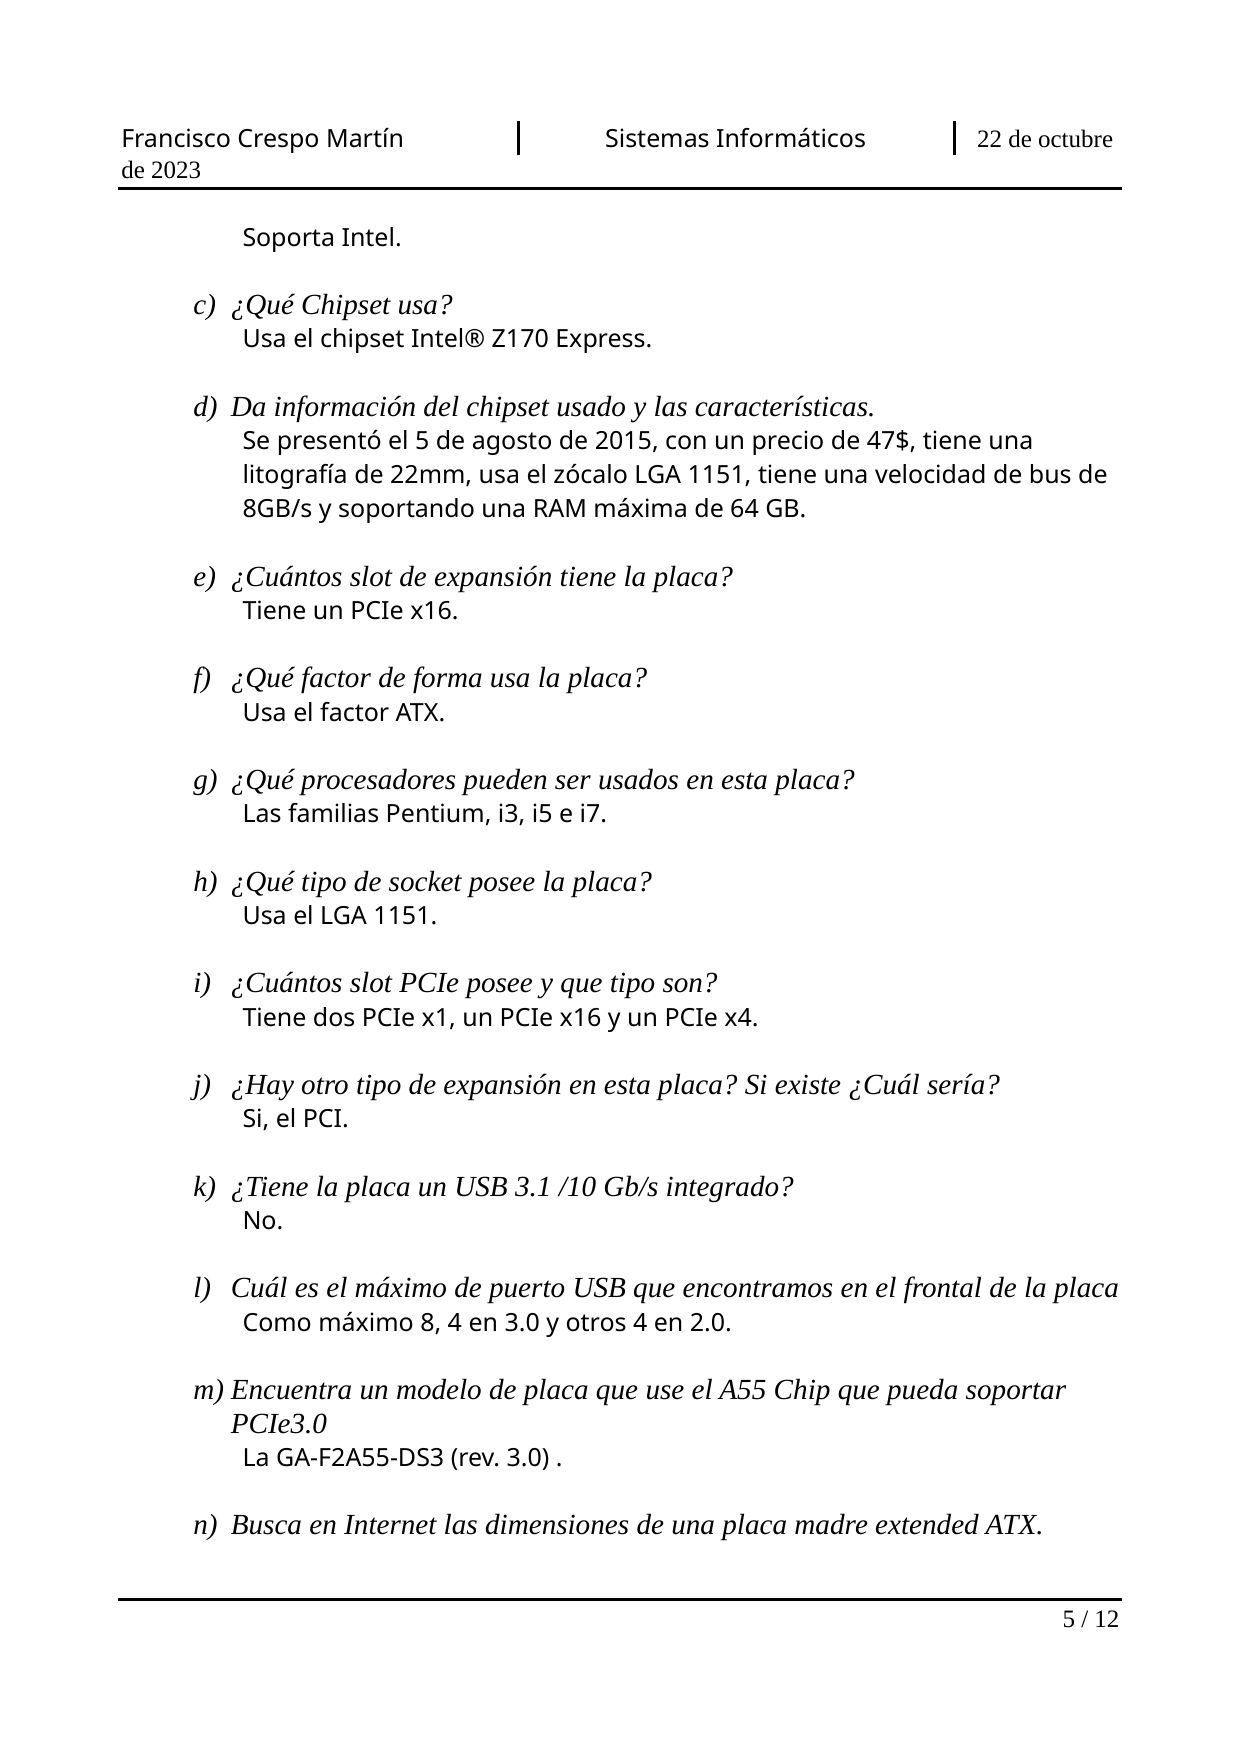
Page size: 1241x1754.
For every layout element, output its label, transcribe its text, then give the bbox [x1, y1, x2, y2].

subtitle ¿Tiene la placa un USB 3.1 /10 Gb/s integrado? [193, 1169, 1122, 1202]
subtitle Cuál es el máximo de puerto USB que encontramos en el frontal de la placa [193, 1271, 1122, 1304]
subtitle Tiene dos PCIe x1, un PCIe x16 y un PCIe x4. [242, 999, 1122, 1033]
subtitle ¿Qué factor de forma usa la placa? [193, 661, 1122, 694]
subtitle Soporta Intel. [242, 219, 1122, 253]
subtitle ¿Qué procesadores pueden ser usados en esta placa? [193, 762, 1122, 796]
subtitle La GA-F2A55-DS3 (rev. 3.0) . [242, 1439, 1122, 1473]
subtitle Las familias Pentium, i3, i5 e i7. [242, 796, 1122, 830]
subtitle Como máximo 8, 4 en 3.0 y otros 4 en 2.0. [242, 1304, 1122, 1338]
subtitle ¿Hay otro tipo de expansión en esta placa? Si existe ¿Cuál sería? [193, 1067, 1122, 1101]
subtitle ¿Cuántos slot de expansión tiene la placa? [193, 559, 1122, 592]
subtitle Usa el LGA 1151. [242, 897, 1122, 932]
subtitle Busca en Internet las dimensiones de una placa madre extended ATX. [193, 1507, 1122, 1541]
subtitle ¿Cuántos slot PCIe posee y que tipo son? [193, 966, 1122, 999]
subtitle Usa el chipset Intel® Z170 Express. [242, 321, 1122, 355]
subtitle Da información del chipset usado y las características. [193, 389, 1122, 423]
subtitle Encuentra un modelo de placa que use el A55 Chip que pueda soportar PCIe3.0 [193, 1372, 1122, 1439]
subtitle Usa el factor ATX. [242, 694, 1122, 728]
subtitle Si, el PCI. [242, 1101, 1122, 1135]
subtitle Tiene un PCIe x16. [242, 592, 1122, 627]
subtitle ¿Qué tipo de socket posee la placa? [193, 864, 1122, 897]
subtitle ¿Qué Chipset usa? [193, 287, 1122, 321]
subtitle Se presentó el 5 de agosto de 2015, con un precio de 47$, tiene una litografía de 22mm, usa el zócalo LGA 1151, tiene una velocidad de bus de 8GB/s y soportando una RAM máxima de 64 GB. [242, 423, 1122, 525]
subtitle No. [242, 1202, 1122, 1237]
